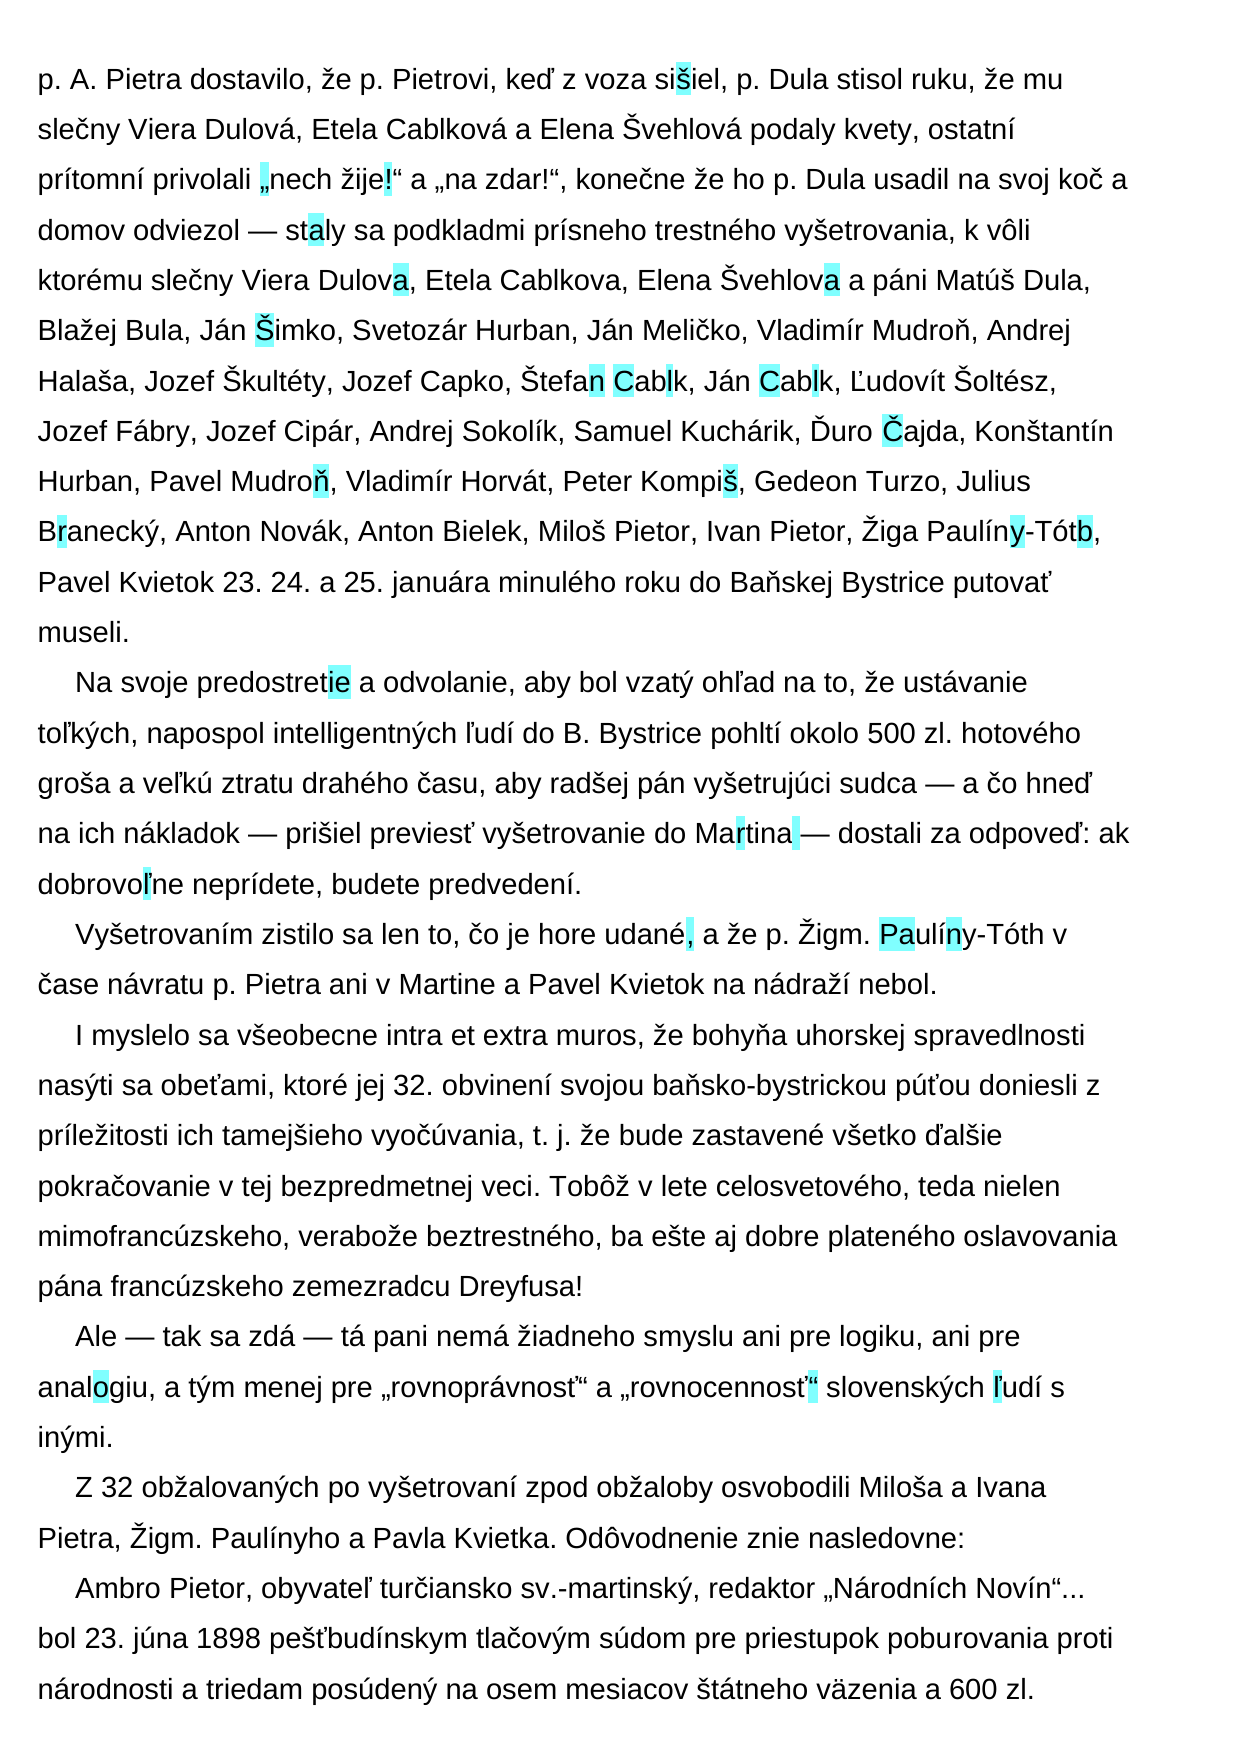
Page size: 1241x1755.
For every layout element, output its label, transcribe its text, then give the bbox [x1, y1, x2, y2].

text Ambro Pietor, obyvateľ turčiansko sv.-martinský, redaktor „Národních Novín“... bol 23. júna 1898 pešťbudínskym tlačovým súdom pre priestupok pobu­rovania proti národnosti a triedam posúdený na osem mesiacov štátneho väzenia a 600 zl. [37, 1571, 1130, 1705]
text Z 32 obžalovaných po vyšetrovaní zpod obžaloby osvobodili Miloša a Ivana Pietra, Žigm. Paulínyho a Pavla Kvietka. Odôvodnenie znie nasledovne: [37, 1470, 1130, 1554]
text Ale — tak sa zdá — tá pani nemá žiadneho smyslu ani pre logiku, ani pre analogiu, a tým menej pre „rovnoprávnosť“ a „rovnocennosť“ slovenských ľudí s inými. [37, 1319, 1130, 1454]
text Na svoje predostretie a odvolanie, aby bol vzatý ohľad na to, že ustávanie toľkých, napospol intelligentných ľudí do B. Bystrice pohltí okolo 500 zl. hotového groša a veľkú ztratu drahého času, aby radšej pán vyšetrujúci sudca — a čo hneď na ich nákladok — prišiel previesť vyšetrovanie do Martina — dostali za odpoveď: ak dobrovoľne neprídete, budete predvedení. [37, 665, 1130, 900]
text Vyšetrovaním zistilo sa len to, čo je hore udané, a že p. Žigm. Paulíny-Tóth v čase návratu p. Pietra ani v Martine a Pavel Kvietok na nádraží nebol. [37, 917, 1130, 1001]
text p. A. Pietra dostavilo, že p. Pietrovi, keď z voza sišiel, p. Dula stisol ruku, že mu slečny Viera Dulová, Etela Cablková a Elena Švehlová podaly kvety, ostatní prítomní privolali „nech žije!“ a „na zdar!“, konečne že ho p. Dula usadil na svoj koč a domov odviezol — staly sa podkladmi prísneho trestného vyšetrovania, k vôli ktorému slečny Viera Dulova, Etela Cablkova, Elena Švehlova a páni Matúš Dula, Blažej Bula, Ján Šimko, Svetozár Hurban, Ján Meličko, Vladimír Mudroň, Andrej Halaša, Jozef Škultéty, Jozef Capko, Štefan Cablk, Ján Cablk, Ľudovít Šoltész, Jozef Fábry, Jozef Cipár, Andrej Sokolík, Samuel Kuchárik, Ďuro Čajda, Konštantín Hurban, Pavel Mudroň, Vladimír Horvát, Peter Kompiš, Gedeon Turzo, Julius Branecký, Anton Novák, Anton Bielek, Miloš Pietor, Ivan Pietor, Žiga Paulíny-Tótb, Pavel Kvietok 23. 24. a 25. ja­nuára minulého roku do Baňskej Bystrice putovať museli. [37, 62, 1130, 649]
text I myslelo sa všeobecne intra et extra muros, že bohyňa uhorskej spravedlnosti nasýti sa obeťami, ktoré jej 32. obvinení svojou baňsko-bystrickou púťou doniesli z príležitosti ich tamejšieho vyočúvania, t. j. že bude zastavené všetko ďalšie pokračovanie v tej bezpredmetnej veci. Tobôž v lete celosvetového, teda nielen mimofrancúzskeho, verabože beztrestného, ba ešte aj dobre plateného oslavovania pána francúzskeho zemezradcu Dreyfusa! [37, 1018, 1130, 1303]
